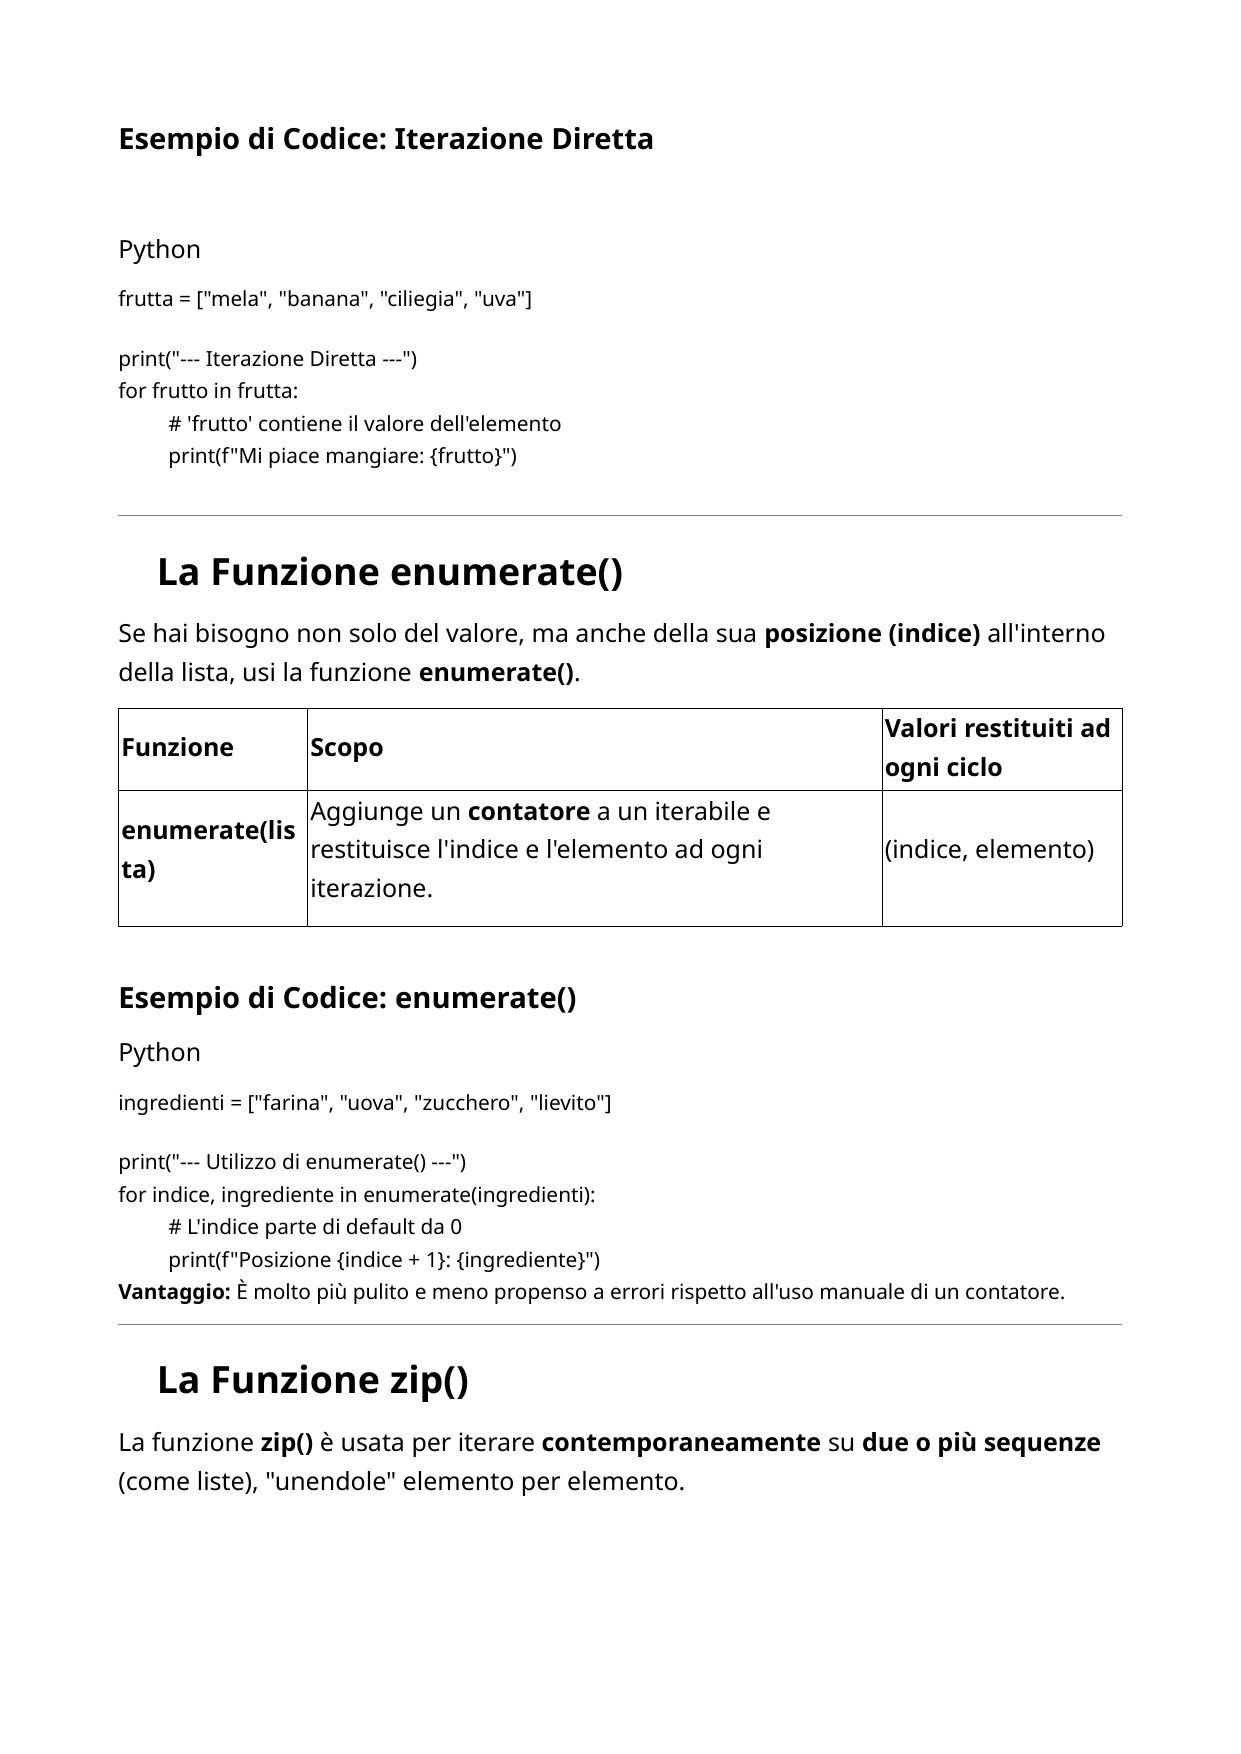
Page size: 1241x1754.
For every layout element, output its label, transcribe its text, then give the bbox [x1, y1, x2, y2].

text print("--- Iterazione Diretta ---") [118, 344, 1122, 372]
table_cell enumerate(lista) [119, 791, 307, 926]
text print("--- Utilizzo di enumerate() ---") [118, 1147, 1122, 1176]
text Python [118, 231, 1122, 265]
table_header Scopo [308, 709, 882, 790]
text frutta = ["mela", "banana", "ciliegia", "uva"] [118, 284, 1122, 313]
text La funzione zip() è usata per iterare contemporaneamente su due o più sequenze (come liste), "unendole" elemento per elemento. [118, 1424, 1122, 1497]
text # 'frutto' contiene il valore dell'elemento [118, 409, 1122, 437]
text for indice, ingrediente in enumerate(ingredienti): [118, 1180, 1122, 1208]
table_header Funzione [119, 709, 307, 790]
text for frutto in frutta: [118, 376, 1122, 405]
table_cell Aggiunge un contatore a un iterabile e restituisce l'indice e l'elemento ad ogni iterazione. [308, 791, 882, 926]
text print(f"Posizione {indice + 1}: {ingrediente}") [118, 1245, 1122, 1273]
text Se hai bisogno non solo del valore, ma anche della sua posizione (indice) all'interno della lista, usi la funzione enumerate(). [118, 615, 1122, 688]
text Vantaggio: È molto più pulito e meno propenso a errori rispetto all'uso manuale di un contatore. [118, 1277, 1122, 1306]
table_cell (indice, elemento) [883, 791, 1122, 926]
table_header Valori restituiti ad ogni ciclo [883, 709, 1122, 790]
subtitle 🔢 La Funzione enumerate() [118, 545, 1122, 596]
subtitle Esempio di Codice: enumerate() [118, 977, 1122, 1017]
text # L'indice parte di default da 0 [118, 1212, 1122, 1241]
subtitle Esempio di Codice: Iterazione Diretta [118, 118, 1122, 158]
text ingredienti = ["farina", "uova", "zucchero", "lievito"] [118, 1088, 1122, 1117]
subtitle 🔗 La Funzione zip() [118, 1354, 1122, 1405]
text print(f"Mi piace mangiare: {frutto}") [118, 441, 1122, 470]
text Python [118, 1035, 1122, 1069]
